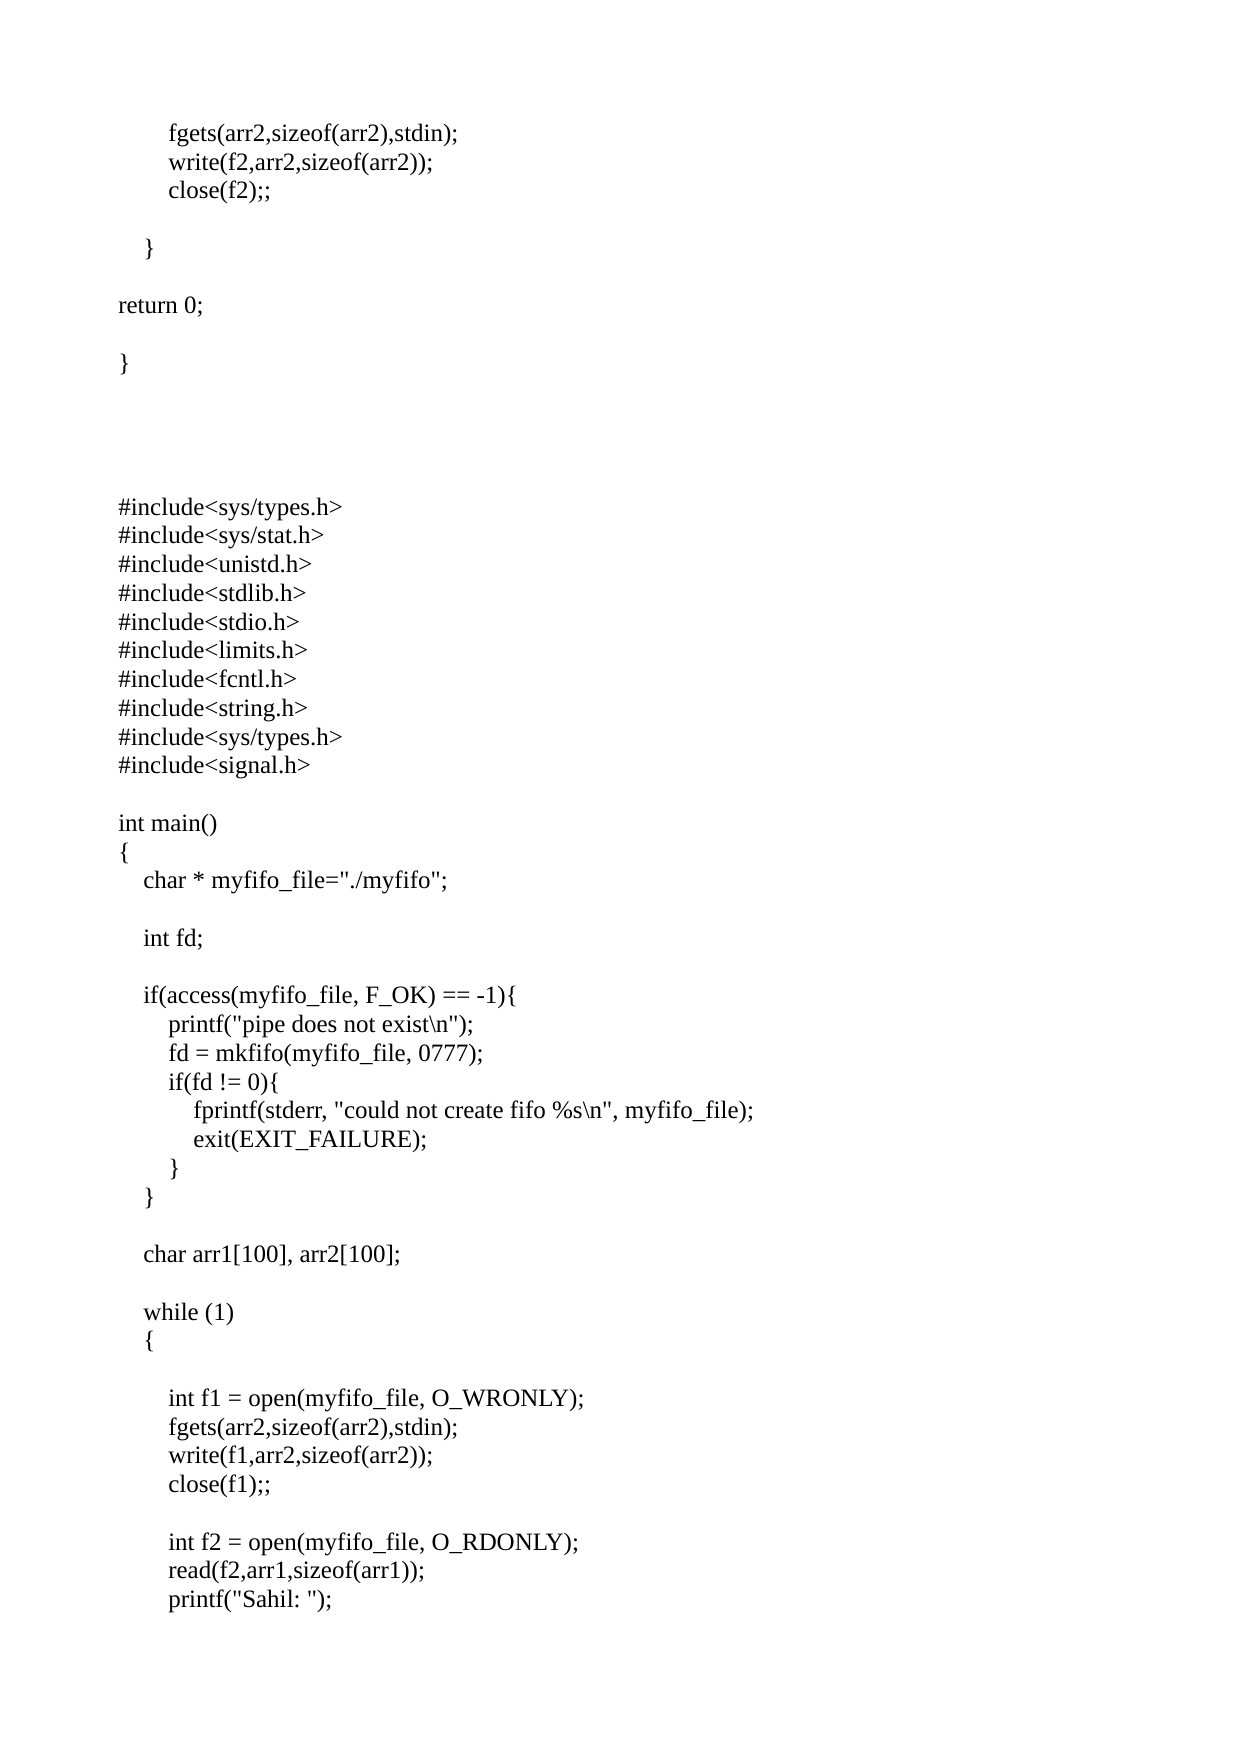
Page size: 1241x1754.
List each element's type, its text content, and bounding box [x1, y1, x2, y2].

text #include<unistd.h> [118, 549, 1122, 578]
text char arr1[100], arr2[100]; [118, 1239, 1122, 1268]
text #include<stdlib.h> [118, 578, 1122, 607]
text write(f1,arr2,sizeof(arr2)); [118, 1441, 1122, 1469]
text { [118, 1326, 1122, 1354]
text printf("pipe does not exist\n"); [118, 1009, 1122, 1038]
text return 0; [118, 291, 1122, 319]
text char * myfifo_file="./myfifo"; [118, 866, 1122, 894]
text while (1) [118, 1297, 1122, 1326]
text int f2 = open(myfifo_file, O_RDONLY); [118, 1527, 1122, 1556]
text int fd; [118, 923, 1122, 952]
text { [118, 837, 1122, 866]
text #include<sys/types.h> [118, 492, 1122, 521]
text write(f2,arr2,sizeof(arr2)); [118, 147, 1122, 176]
text #include<stdio.h> [118, 607, 1122, 636]
text fd = mkfifo(myfifo_file, 0777); [118, 1038, 1122, 1067]
text } [118, 1153, 1122, 1182]
text fgets(arr2,sizeof(arr2),stdin); [118, 118, 1122, 147]
text exit(EXIT_FAILURE); [118, 1124, 1122, 1153]
text #include<fcntl.h> [118, 664, 1122, 693]
text #include<string.h> [118, 693, 1122, 722]
text int f1 = open(myfifo_file, O_WRONLY); [118, 1383, 1122, 1412]
text printf("Sahil: "); [118, 1584, 1122, 1613]
text fgets(arr2,sizeof(arr2),stdin); [118, 1412, 1122, 1441]
text } [118, 1182, 1122, 1211]
text #include<signal.h> [118, 751, 1122, 779]
text } [118, 233, 1122, 262]
text } [118, 348, 1122, 377]
text close(f1);; [118, 1469, 1122, 1498]
text fprintf(stderr, "could not create fifo %s\n", myfifo_file); [118, 1096, 1122, 1124]
text #include<limits.h> [118, 636, 1122, 664]
text int main() [118, 808, 1122, 837]
text #include<sys/types.h> [118, 722, 1122, 751]
text read(f2,arr1,sizeof(arr1)); [118, 1556, 1122, 1584]
text if(fd != 0){ [118, 1067, 1122, 1096]
text close(f2);; [118, 176, 1122, 204]
text #include<sys/stat.h> [118, 521, 1122, 549]
text if(access(myfifo_file, F_OK) == -1){ [118, 981, 1122, 1009]
